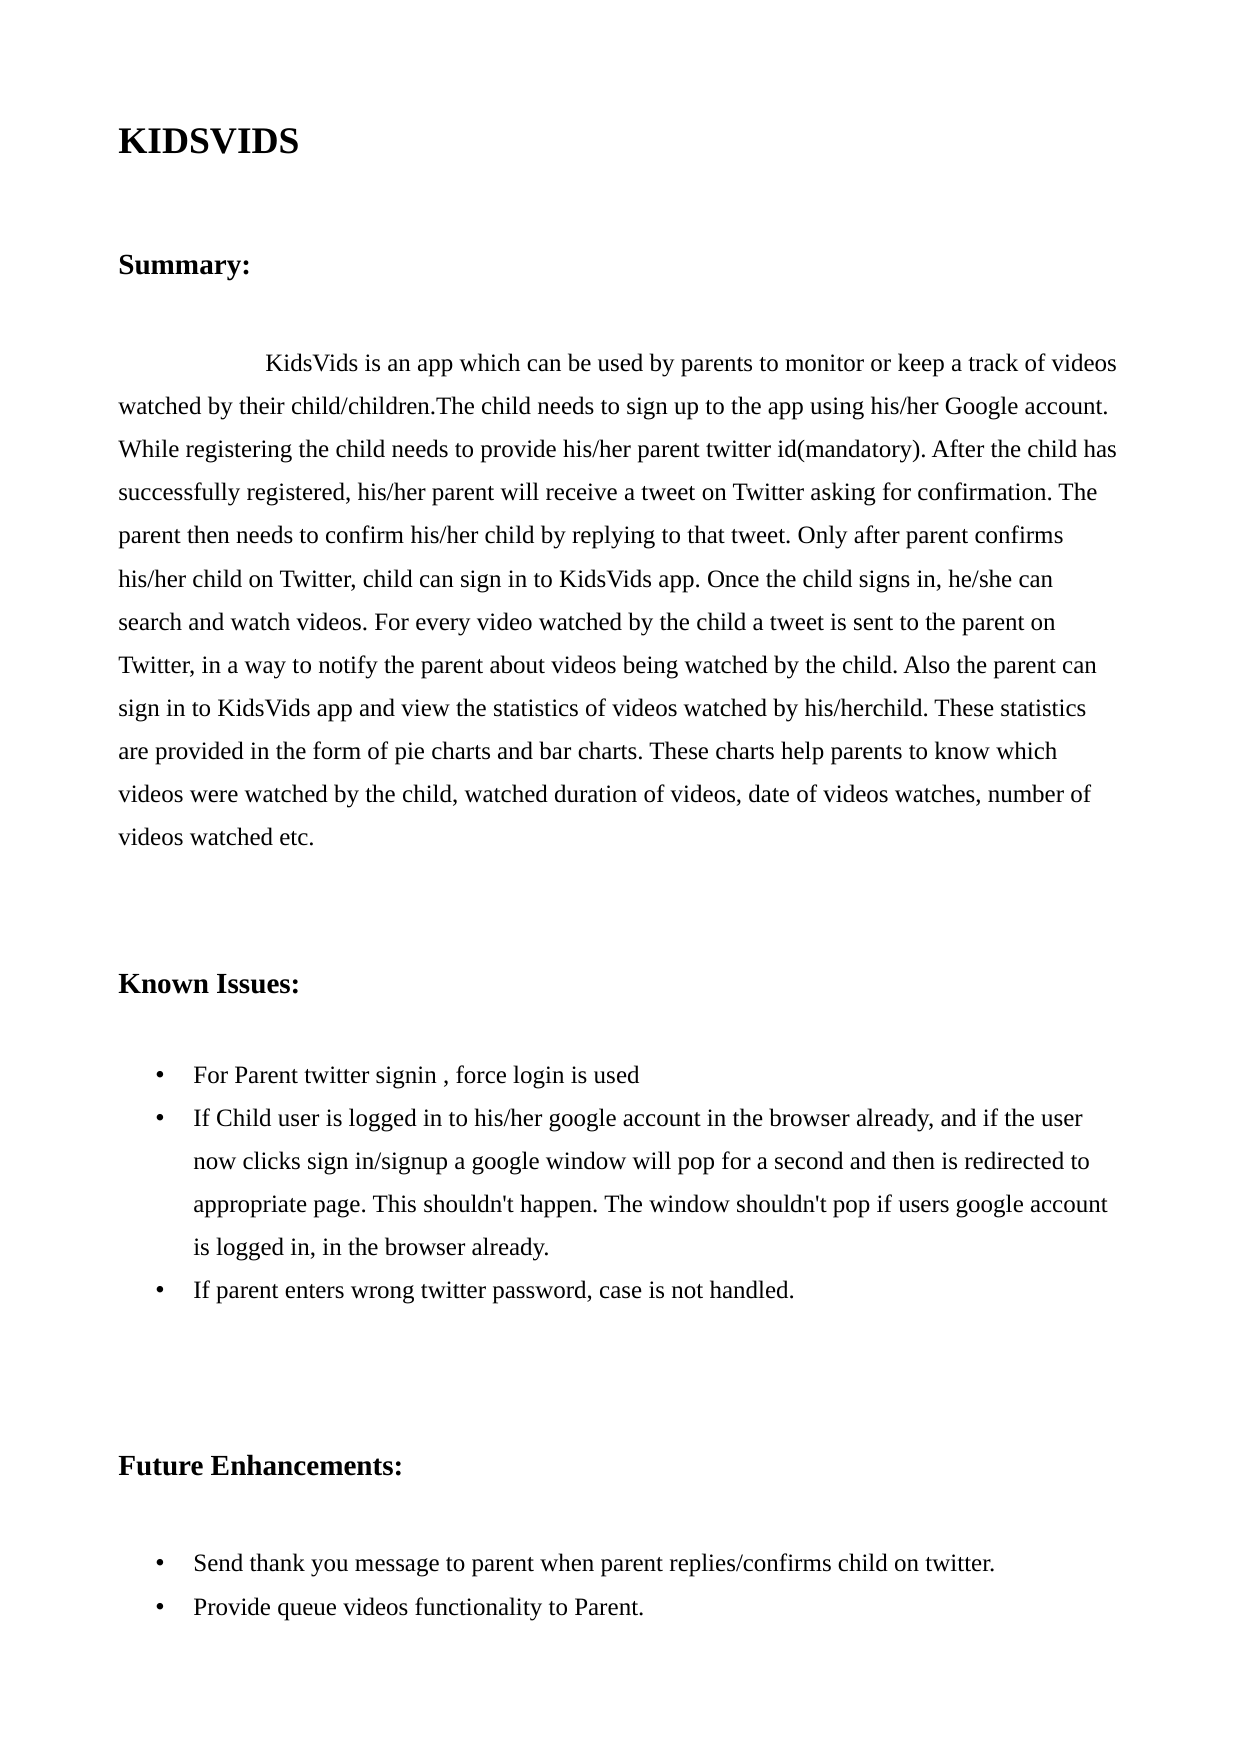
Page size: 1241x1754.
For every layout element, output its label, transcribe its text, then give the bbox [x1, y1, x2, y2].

list If parent enters wrong twitter password, case is not handled. [156, 1275, 1122, 1304]
text Known Issues: [118, 966, 1122, 1000]
text KIDSVIDS [118, 118, 1122, 161]
list For Parent twitter signin , force login is used [156, 1060, 1122, 1088]
list If Child user is logged in to his/her google account in the browser already, and if the user now clicks sign in/signup a google window will pop for a second and then is redirected to appropriate page. This shouldn't happen. The window shouldn't pop if users google account is logged in, in the browser already. [156, 1103, 1122, 1261]
text Summary: [118, 247, 1122, 281]
list Send thank you message to parent when parent replies/confirms child on twitter. [156, 1548, 1122, 1577]
list Provide queue videos functionality to Parent. [156, 1592, 1122, 1620]
text KidsVids is an app which can be used by parents to monitor or keep a track of videos watched by their child/children.The child needs to sign up to the app using his/her Google account. While registering the child needs to provide his/her parent twitter id(mandatory). After the child has successfully registered, his/her parent will receive a tweet on Twitter asking for confirmation. The parent then needs to confirm his/her child by replying to that tweet. Only after parent confirms his/her child on Twitter, child can sign in to KidsVids app. Once the child signs in, he/she can search and watch videos. For every video watched by the child a tweet is sent to the parent on Twitter, in a way to notify the parent about videos being watched by the child. Also the parent can sign in to KidsVids app and view the statistics of videos watched by his/herchild. These statistics are provided in the form of pie charts and bar charts. These charts help parents to know which videos were watched by the child, watched duration of videos, date of videos watches, number of videos watched etc. [118, 348, 1122, 851]
text Future Enhancements: [118, 1448, 1122, 1481]
